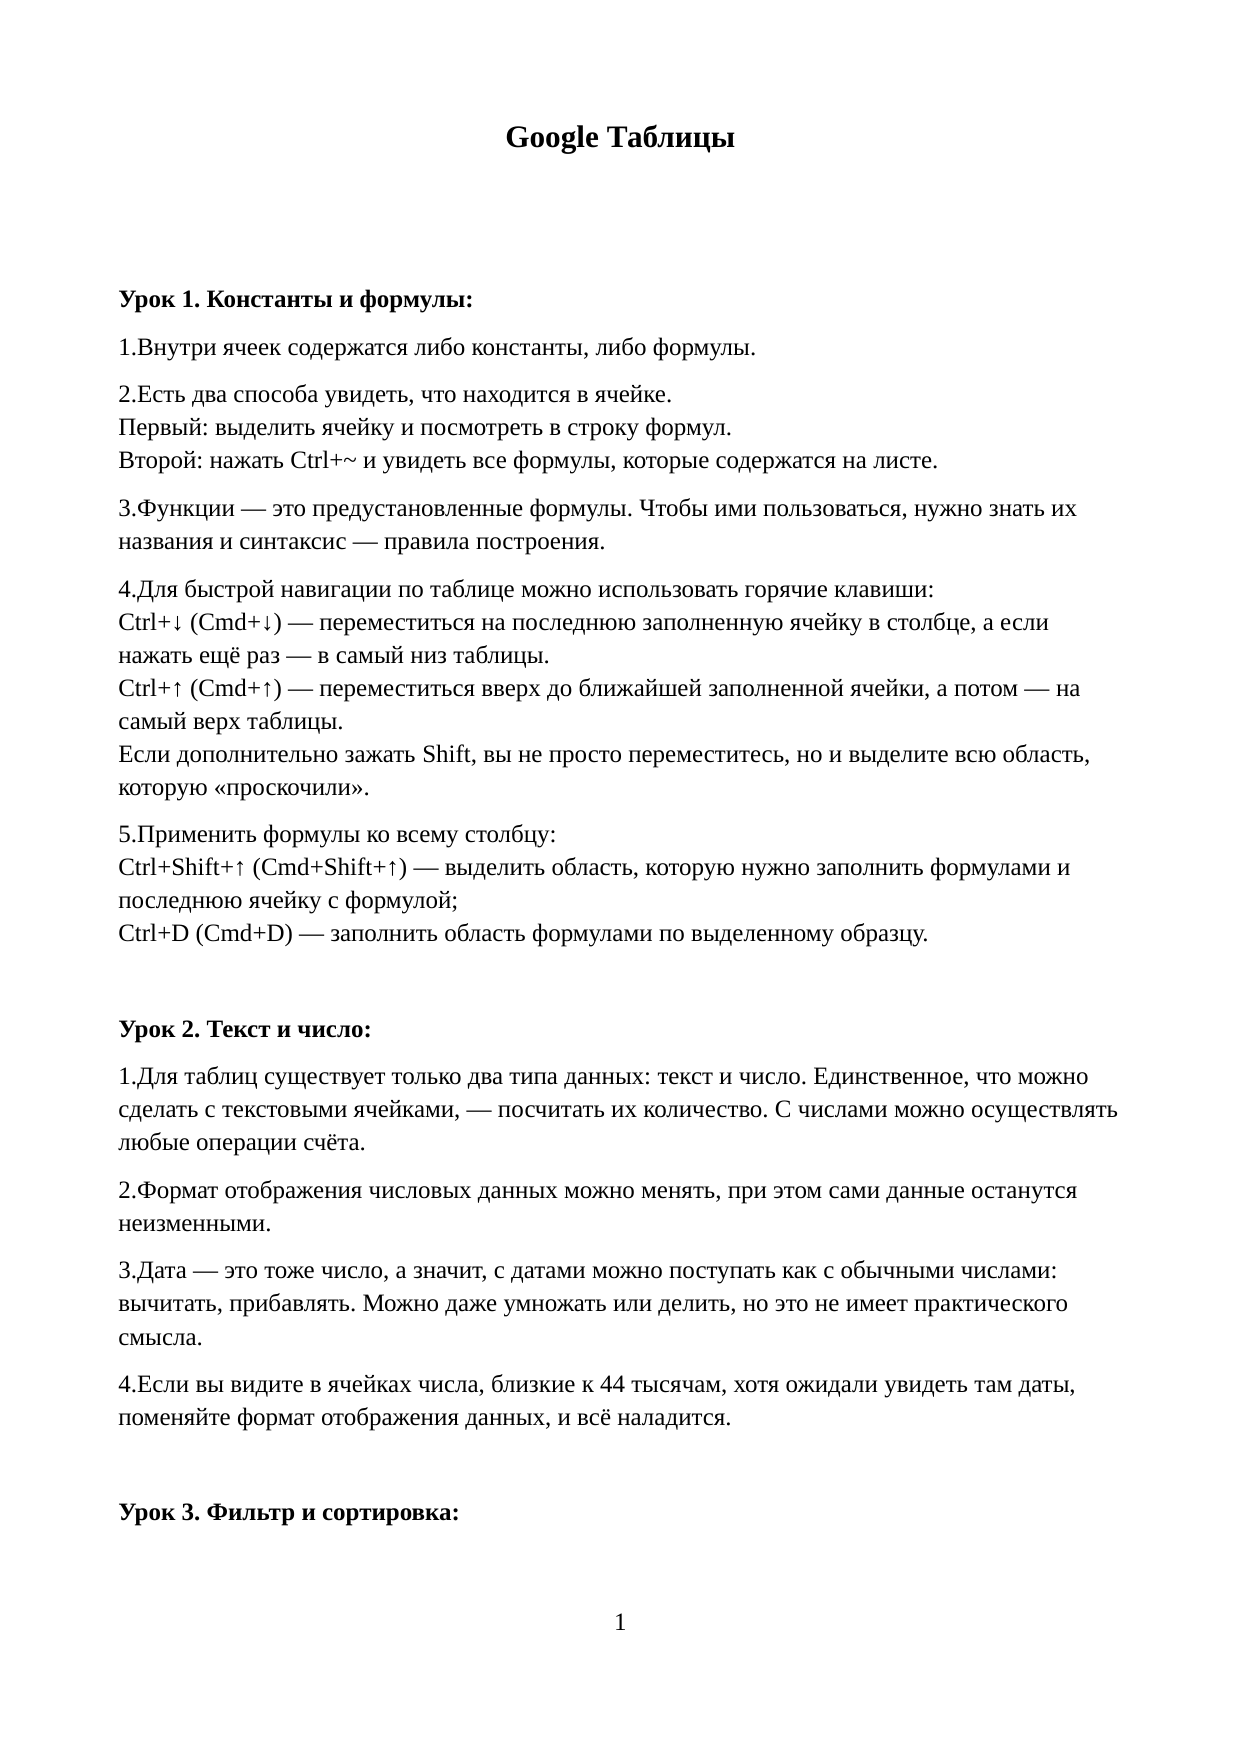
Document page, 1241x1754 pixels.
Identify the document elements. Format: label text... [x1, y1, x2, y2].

text 4.Если вы видите в ячейках числа, близкие к 44 тысячам, хотя ожидали увидеть там даты, поменяйте формат отображения данных, и всё наладится. [118, 1369, 1122, 1431]
text 1.Для таблиц существует только два типа данных: текст и число. Единственное, что можно сделать с текстовыми ячейками, — посчитать их количество. С числами можно осуществлять любые операции счёта. [118, 1061, 1122, 1156]
text 4.Для быстрой навигации по таблице можно использовать горячие клавиши: Ctrl+↓ (Cmd+↓) — переместиться на последнюю заполненную ячейку в столбце, а если нажать ещё раз — в самый низ таблицы. Ctrl+↑ (Cmd+↑) — переместиться вверх до ближайшей заполненной ячейки, а потом — на самый верх таблицы. Если дополнительно зажать Shift, вы не просто переместитесь, но и выделите всю область, которую «проскочили». [118, 574, 1122, 801]
text 2.Формат отображения числовых данных можно менять, при этом сами данные останутся неизменными. [118, 1175, 1122, 1237]
text Урок 1. Константы и формулы: [118, 284, 1122, 313]
text 5.Применить формулы ко всему столбцу: Ctrl+Shift+↑ (Cmd+Shift+↑) — выделить область, которую нужно заполнить формулами и последнюю ячейку с формулой; Ctrl+D (Cmd+D) — заполнить область формулами по выделенному образцу. [118, 819, 1122, 947]
text 3.Дата — это тоже число, а значит, с датами можно поступать как с обычными числами: вычитать, прибавлять. Можно даже умножать или делить, но это не имеет практического смысла. [118, 1256, 1122, 1350]
text Урок 3. Фильтр и сортировка: [118, 1497, 1122, 1526]
text 3.Функции — это предустановленные формулы. Чтобы ими пользоваться, нужно знать их названия и синтаксис — правила построения. [118, 493, 1122, 555]
text Урок 2. Текст и число: [118, 1014, 1122, 1042]
text 1.Внутри ячеек содержатся либо константы, либо формулы. [118, 332, 1122, 361]
text 2.Есть два способа увидеть, что находится в ячейке. Первый: выделить ячейку и посмотреть в строку формул. Второй: нажать Ctrl+~ и увидеть все формулы, которые содержатся на листе. [118, 379, 1122, 474]
